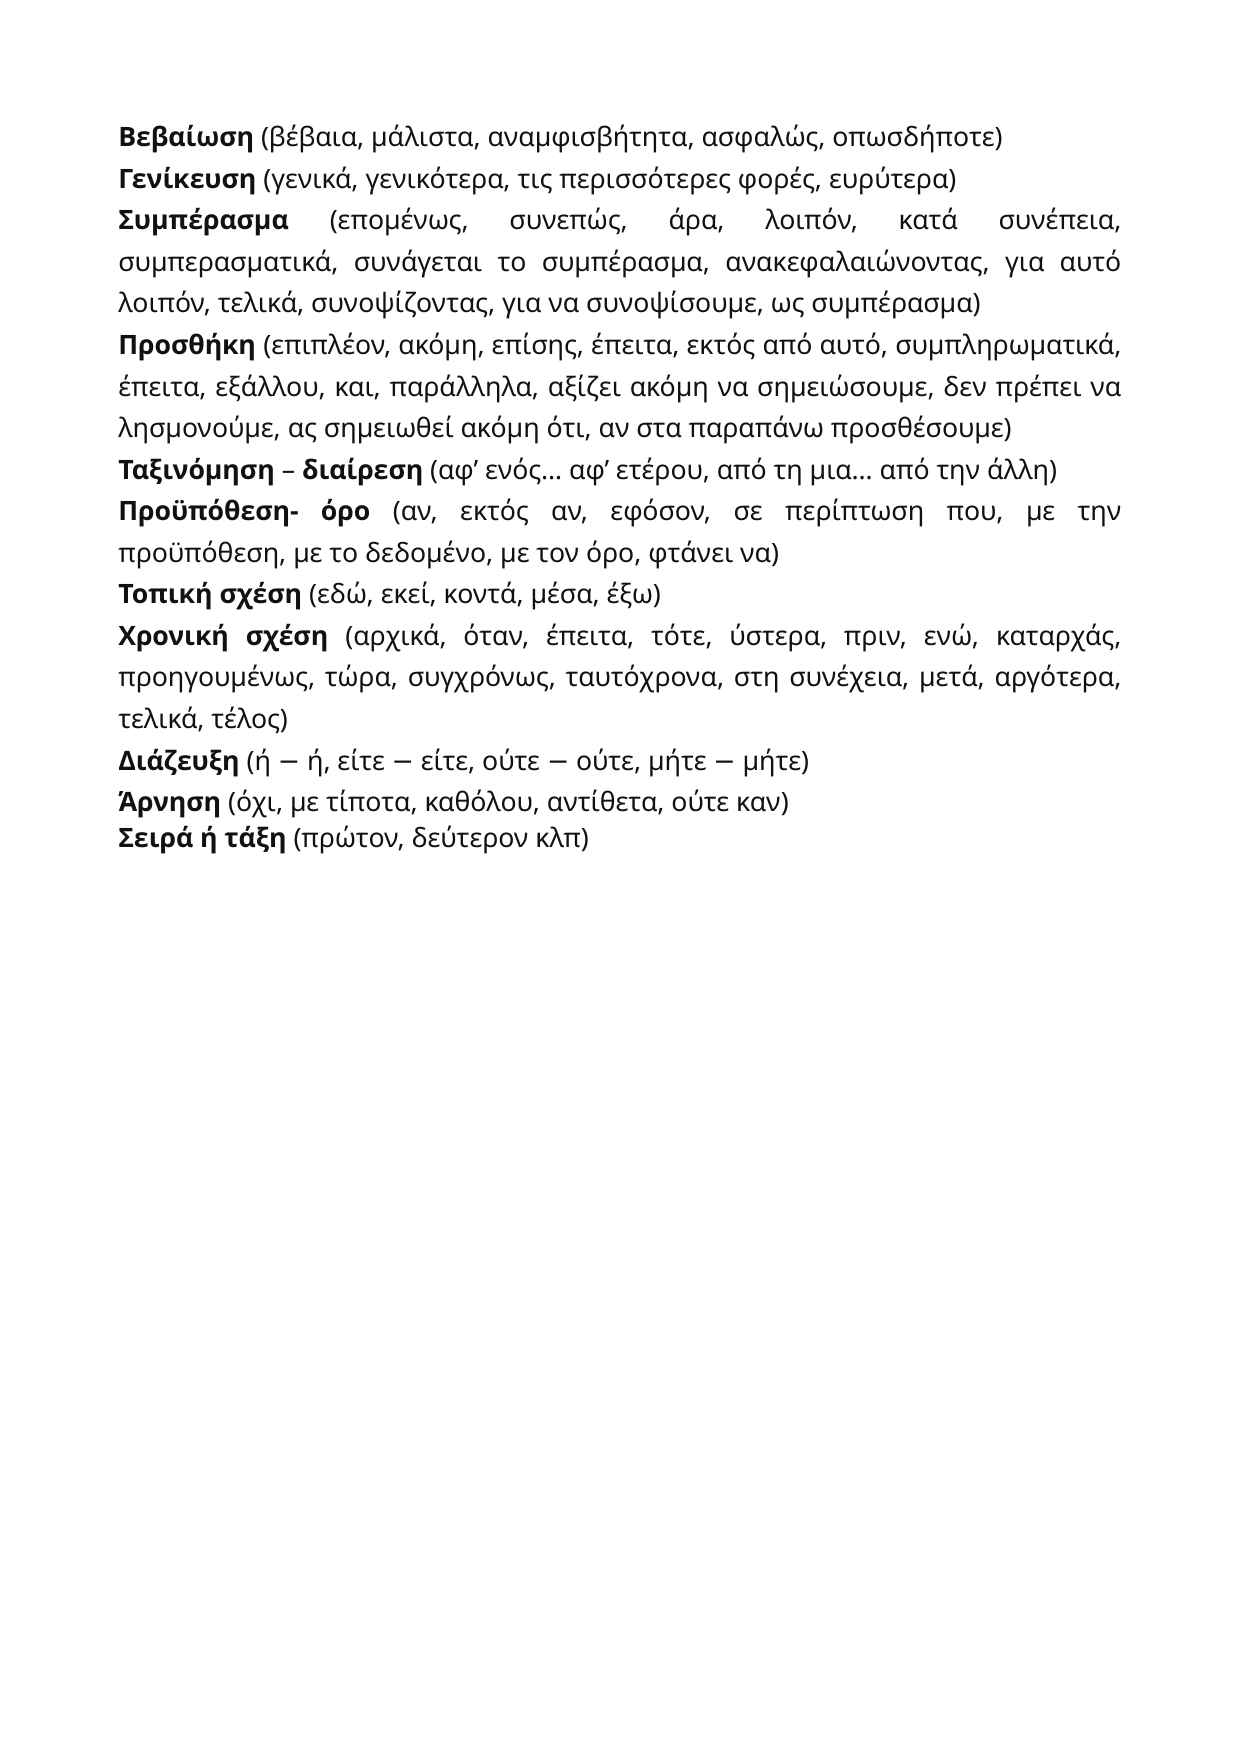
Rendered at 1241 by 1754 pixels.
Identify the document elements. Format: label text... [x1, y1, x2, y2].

text Ταξινόμηση – διαίρεση (αφ’ ενός… αφ’ ετέρου, από τη μια… από την άλλη) [118, 451, 1122, 487]
text Σειρά ή τάξη (πρώτον, δεύτερον κλπ) [118, 819, 1122, 855]
text Τοπική σχέση (εδώ, εκεί, κοντά, μέσα, έξω) [118, 575, 1122, 611]
text Προϋπόθεση- όρο (αν, εκτός αν, εφόσον, σε περίπτωση που, με την προϋπόθεση, με το δεδομένο, με τον όρο, φτάνει να) [118, 492, 1122, 570]
text Συμπέρασμα (επομένως, συνεπώς, άρα, λοιπόν, κατά συνέπεια, συμπερασματικά, συνάγεται το συμπέρασμα, ανακεφαλαιώνοντας, για αυτό λοιπόν, τελικά, συνοψίζοντας, για να συνοψίσουμε, ως συμπέρασμα) [118, 201, 1122, 321]
text Βεβαίωση (βέβαια, μάλιστα, αναμφισβήτητα, ασφαλώς, οπωσδήποτε) [118, 118, 1122, 154]
text Γενίκευση (γενικά, γενικότερα, τις περισσότερες φορές, ευρύτερα) [118, 160, 1122, 196]
text Άρνηση (όχι, με τίποτα, καθόλου, αντίθετα, ούτε καν) [118, 783, 1122, 819]
text Χρονική σχέση (αρχικά, όταν, έπειτα, τότε, ύστερα, πριν, ενώ, καταρχάς, προηγουμένως, τώρα, συγχρόνως, ταυτόχρονα, στη συνέχεια, μετά, αργότερα, τελικά, τέλος) [118, 617, 1122, 736]
text Προσθήκη (επιπλέον, ακόμη, επίσης, έπειτα, εκτός από αυτό, συμπληρωματικά, έπειτα, εξάλλου, και, παράλληλα, αξίζει ακόμη να σημειώσουμε, δεν πρέπει να λησμονούμε, ας σημειωθεί ακόμη ότι, αν στα παραπάνω προσθέσουμε) [118, 326, 1122, 445]
text Διάζευξη (ή − ή, είτε − είτε, ούτε − ούτε, μήτε − μήτε) [118, 742, 1122, 778]
